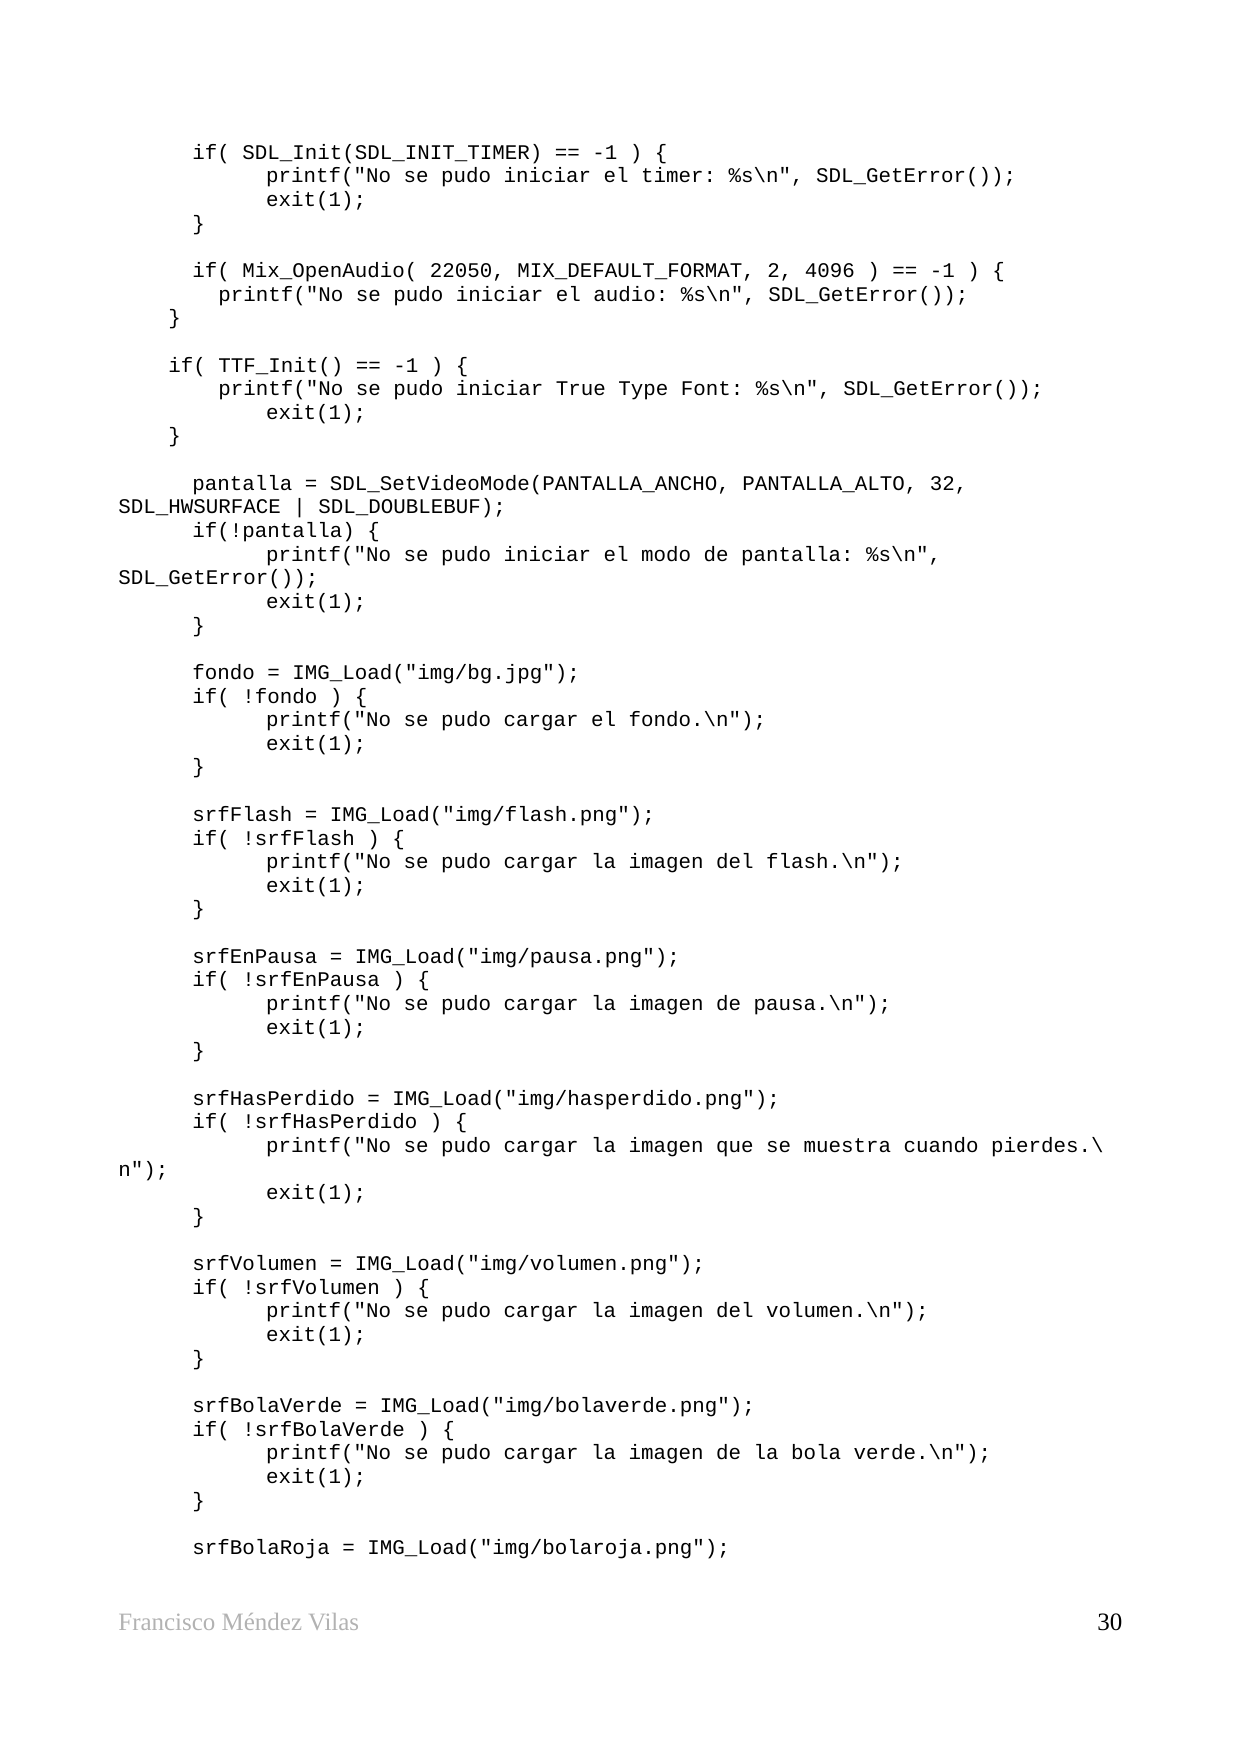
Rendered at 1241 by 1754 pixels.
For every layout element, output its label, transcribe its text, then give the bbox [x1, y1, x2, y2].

text if( !srfFlash ) { [118, 827, 1122, 851]
text if( TTF_Init() == -1 ) { [118, 354, 1122, 378]
text srfEnPausa = IMG_Load("img/pausa.png"); [118, 946, 1122, 969]
text exit(1); [118, 402, 1122, 426]
text printf("No se pudo iniciar el timer: %s\n", SDL_GetError()); [118, 165, 1122, 189]
text printf("No se pudo iniciar el audio: %s\n", SDL_GetError()); [118, 284, 1122, 307]
text printf("No se pudo cargar la imagen de pausa.\n"); [118, 993, 1122, 1017]
text exit(1); [118, 1466, 1122, 1489]
text if(!pantalla) { [118, 520, 1122, 544]
text if( !srfVolumen ) { [118, 1277, 1122, 1300]
text exit(1); [118, 1324, 1122, 1348]
text printf("No se pudo cargar la imagen del flash.\n"); [118, 851, 1122, 875]
text printf("No se pudo cargar la imagen de la bola verde.\n"); [118, 1442, 1122, 1466]
text } [118, 898, 1122, 922]
text } [118, 1040, 1122, 1064]
text } [118, 426, 1122, 449]
text if( Mix_OpenAudio( 22050, MIX_DEFAULT_FORMAT, 2, 4096 ) == -1 ) { [118, 260, 1122, 284]
text pantalla = SDL_SetVideoMode(PANTALLA_ANCHO, PANTALLA_ALTO, 32, SDL_HWSURFACE | SDL_DOUBLEBUF); [118, 473, 1122, 520]
text srfBolaRoja = IMG_Load("img/bolaroja.png"); [118, 1537, 1122, 1561]
text exit(1); [118, 875, 1122, 898]
text } [118, 213, 1122, 236]
text exit(1); [118, 1182, 1122, 1206]
text if( !fondo ) { [118, 686, 1122, 709]
text printf("No se pudo iniciar True Type Font: %s\n", SDL_GetError()); [118, 378, 1122, 402]
text if( !srfBolaVerde ) { [118, 1419, 1122, 1442]
text printf("No se pudo cargar la imagen del volumen.\n"); [118, 1300, 1122, 1324]
text } [118, 1348, 1122, 1371]
text if( !srfEnPausa ) { [118, 969, 1122, 993]
text } [118, 1489, 1122, 1513]
text } [118, 757, 1122, 780]
text } [118, 307, 1122, 331]
text srfVolumen = IMG_Load("img/volumen.png"); [118, 1253, 1122, 1277]
text exit(1); [118, 1017, 1122, 1040]
text if( !srfHasPerdido ) { [118, 1111, 1122, 1135]
text } [118, 1206, 1122, 1229]
text exit(1); [118, 189, 1122, 213]
text printf("No se pudo iniciar el modo de pantalla: %s\n", SDL_GetError()); [118, 544, 1122, 591]
text if( SDL_Init(SDL_INIT_TIMER) == -1 ) { [118, 142, 1122, 165]
text srfBolaVerde = IMG_Load("img/bolaverde.png"); [118, 1395, 1122, 1419]
text exit(1); [118, 733, 1122, 757]
text printf("No se pudo cargar la imagen que se muestra cuando pierdes.\n"); [118, 1135, 1122, 1182]
text exit(1); [118, 591, 1122, 615]
text fondo = IMG_Load("img/bg.jpg"); [118, 662, 1122, 686]
text } [118, 615, 1122, 638]
text srfHasPerdido = IMG_Load("img/hasperdido.png"); [118, 1088, 1122, 1111]
text printf("No se pudo cargar el fondo.\n"); [118, 709, 1122, 733]
text srfFlash = IMG_Load("img/flash.png"); [118, 804, 1122, 827]
